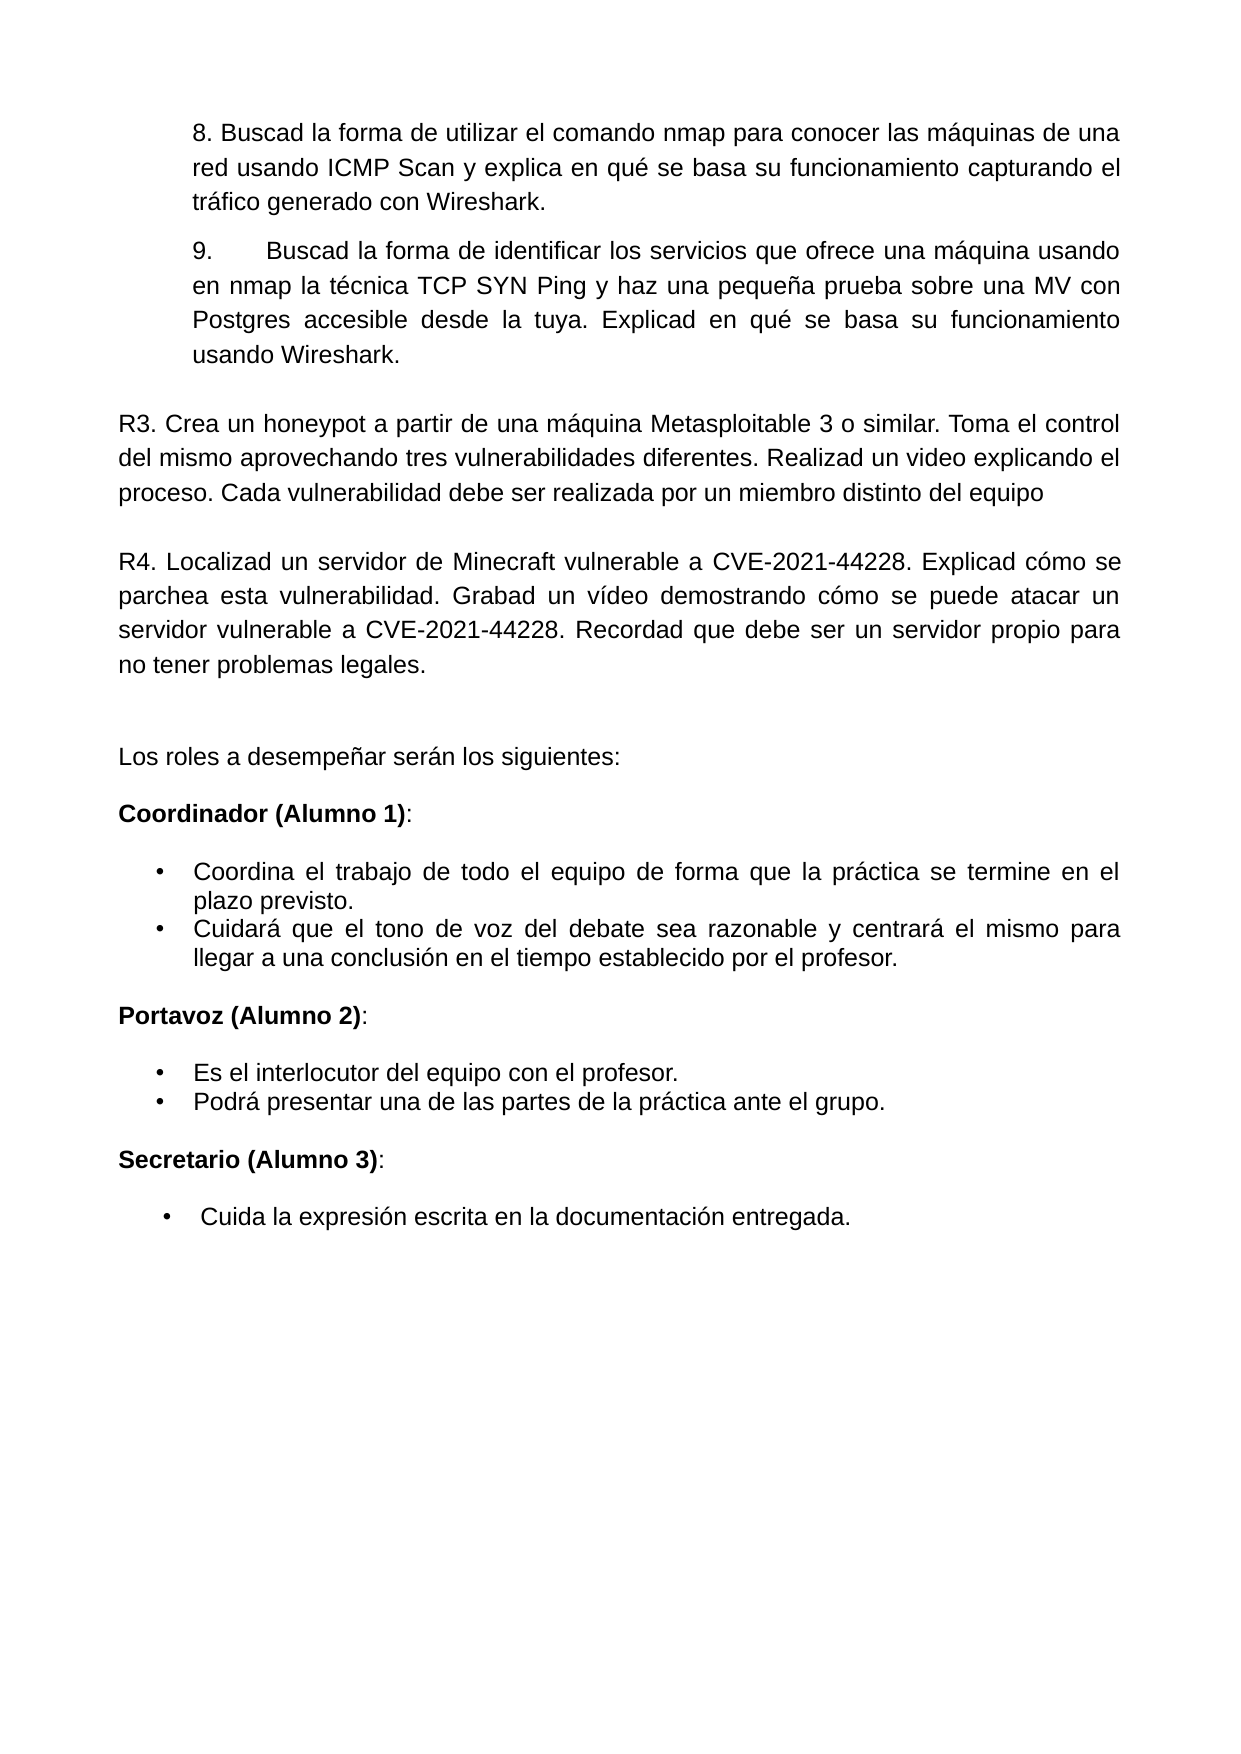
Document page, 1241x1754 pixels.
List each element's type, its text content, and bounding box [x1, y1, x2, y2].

list Podrá presentar una de las partes de la práctica ante el grupo. [156, 1087, 1122, 1116]
list Es el interlocutor del equipo con el profesor. [156, 1058, 1122, 1087]
text 8. Buscad la forma de utilizar el comando nmap para conocer las máquinas de una red usando ICMP Scan y explica en qué se basa su funcionamiento capturando el tráfico generado con Wireshark. [192, 118, 1122, 216]
text Los roles a desempeñar serán los siguientes: [118, 742, 1122, 771]
list Cuida la expresión escrita en la documentación entregada. [163, 1202, 1122, 1231]
list Cuidará que el tono de voz del debate sea razonable y centrará el mismo para llegar a una conclusión en el tiempo establecido por el profesor. [156, 914, 1122, 972]
text Coordinador (Alumno 1): [118, 799, 1122, 828]
list Buscad la forma de identificar los servicios que ofrece una máquina usando en nmap la técnica TCP SYN Ping y haz una pequeña prueba sobre una MV con Postgres accesible desde la tuya. Explicad en qué se basa su funcionamiento usando Wireshark. [192, 236, 1122, 368]
list R4. Localizad un servidor de Minecraft vulnerable a CVE-2021-44228. Explicad cómo se parchea esta vulnerabilidad. Grabad un vídeo demostrando cómo se puede atacar un servidor vulnerable a CVE-2021-44228. Recordad que debe ser un servidor propio para no tener problemas legales. [118, 546, 1122, 679]
text Portavoz (Alumno 2): [118, 1001, 1122, 1029]
list Coordina el trabajo de todo el equipo de forma que la práctica se termine en el plazo previsto. [156, 857, 1122, 914]
text Secretario (Alumno 3): [118, 1145, 1122, 1173]
list R3. Crea un honeypot a partir de una máquina Metasploitable 3 o similar. Toma el control del mismo aprovechando tres vulnerabilidades diferentes. Realizad un video explicando el proceso. Cada vulnerabilidad debe ser realizada por un miembro distinto del equipo [118, 408, 1122, 506]
